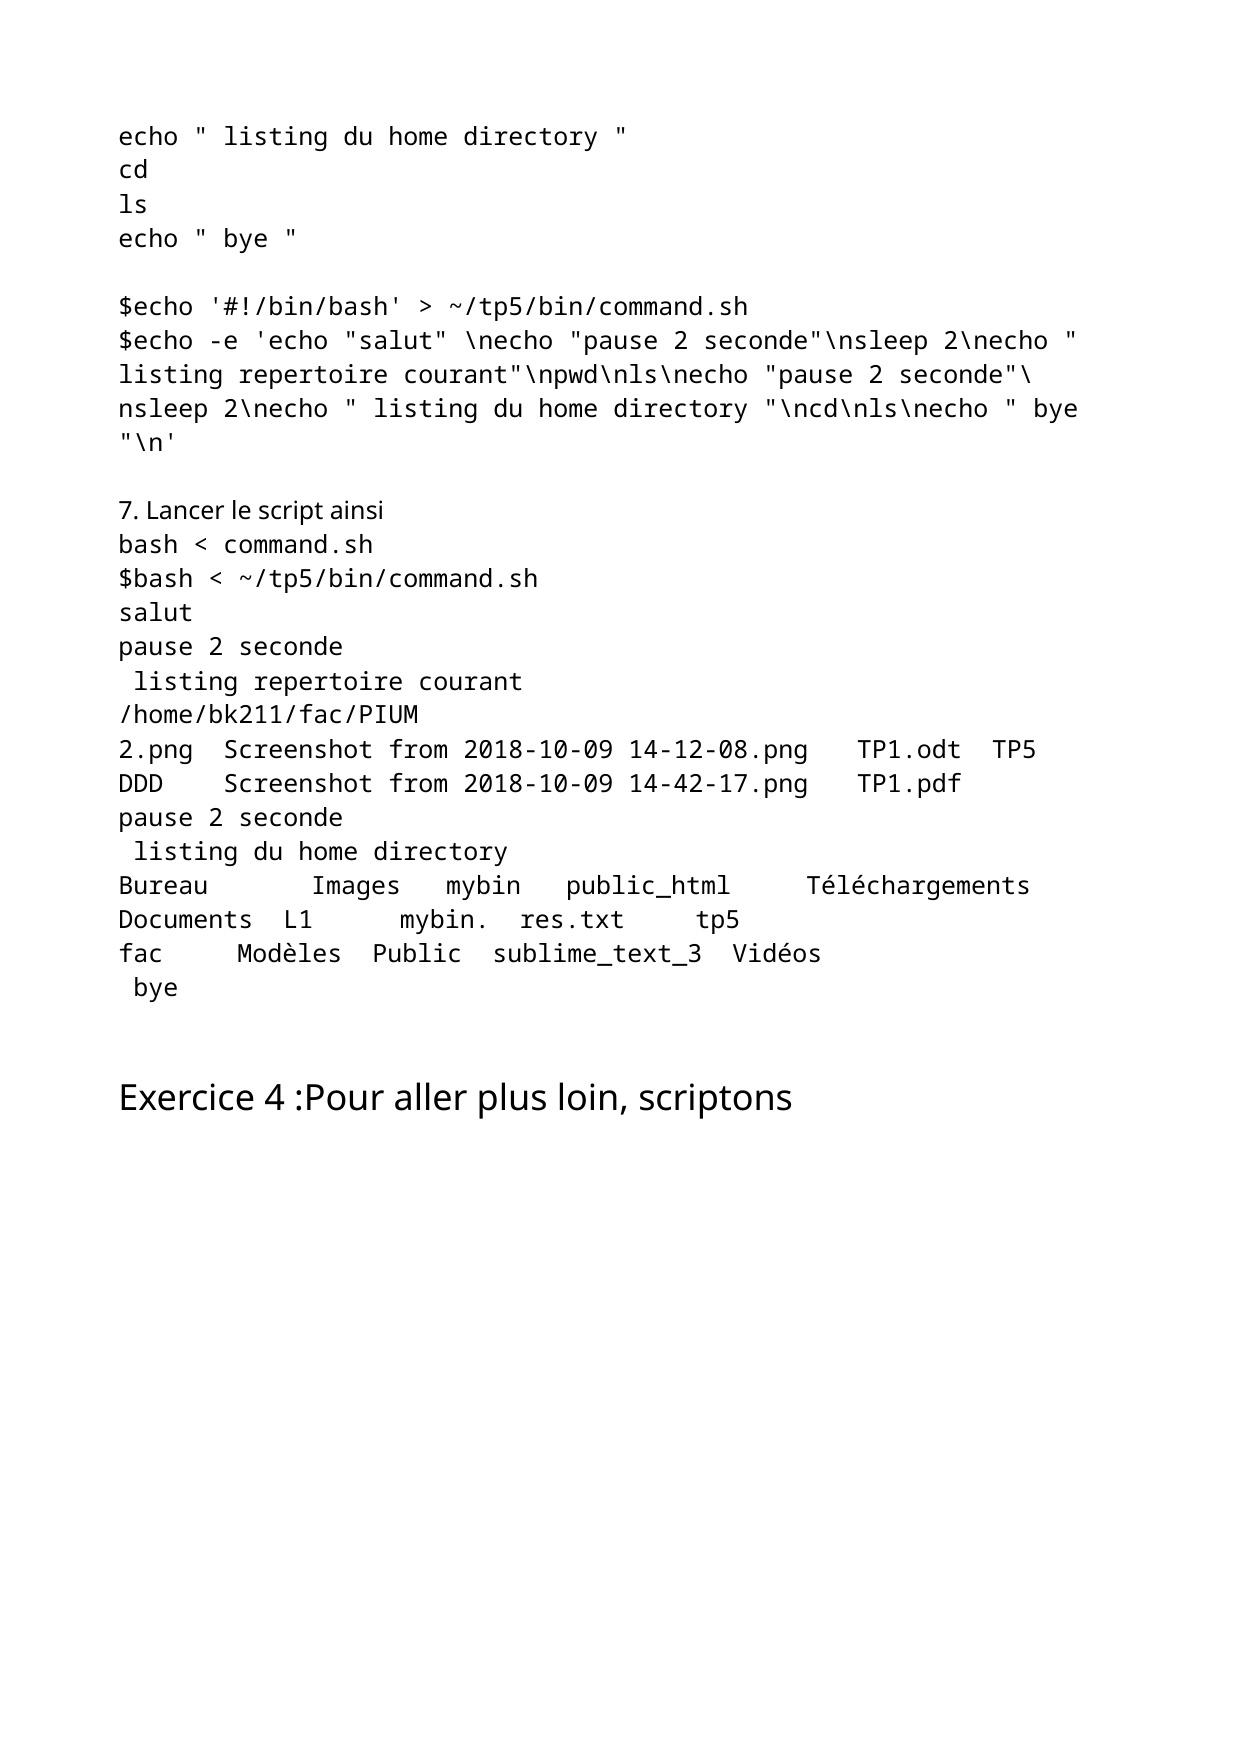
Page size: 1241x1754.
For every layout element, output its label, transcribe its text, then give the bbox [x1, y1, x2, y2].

text DDD Screenshot from 2018-10-09 14-42-17.png TP1.pdf [118, 765, 1122, 799]
text 2.png Screenshot from 2018-10-09 14-12-08.png TP1.odt TP5 [118, 731, 1122, 765]
text ls [118, 186, 1122, 220]
text echo " bye " [118, 220, 1122, 254]
text listing du home directory [118, 833, 1122, 867]
text fac Modèles Public sublime_text_3 Vidéos [118, 936, 1122, 970]
text bye [118, 970, 1122, 1004]
text $echo '#!/bin/bash' > ~/tp5/bin/command.sh [118, 288, 1122, 322]
text cd [118, 152, 1122, 186]
text Bureau Images mybin public_html Téléchargements [118, 867, 1122, 902]
text echo " listing du home directory " [118, 118, 1122, 152]
text $bash < ~/tp5/bin/command.sh [118, 561, 1122, 595]
text Exercice 4 :Pour aller plus loin, scriptons [118, 1072, 1122, 1121]
text salut [118, 595, 1122, 629]
text Documents L1 mybin. res.txt tp5 [118, 902, 1122, 936]
text pause 2 seconde [118, 799, 1122, 833]
text pause 2 seconde [118, 629, 1122, 663]
text /home/bk211/fac/PIUM [118, 697, 1122, 731]
text $echo -e 'echo "salut" \necho "pause 2 seconde"\nsleep 2\necho " listing repertoire courant"\npwd\nls\necho "pause 2 seconde"\nsleep 2\necho " listing du home directory "\ncd\nls\necho " bye "\n' [118, 322, 1122, 459]
text 7. Lancer le script ainsi [118, 493, 1122, 527]
text bash < command.sh [118, 527, 1122, 561]
text listing repertoire courant [118, 663, 1122, 697]
